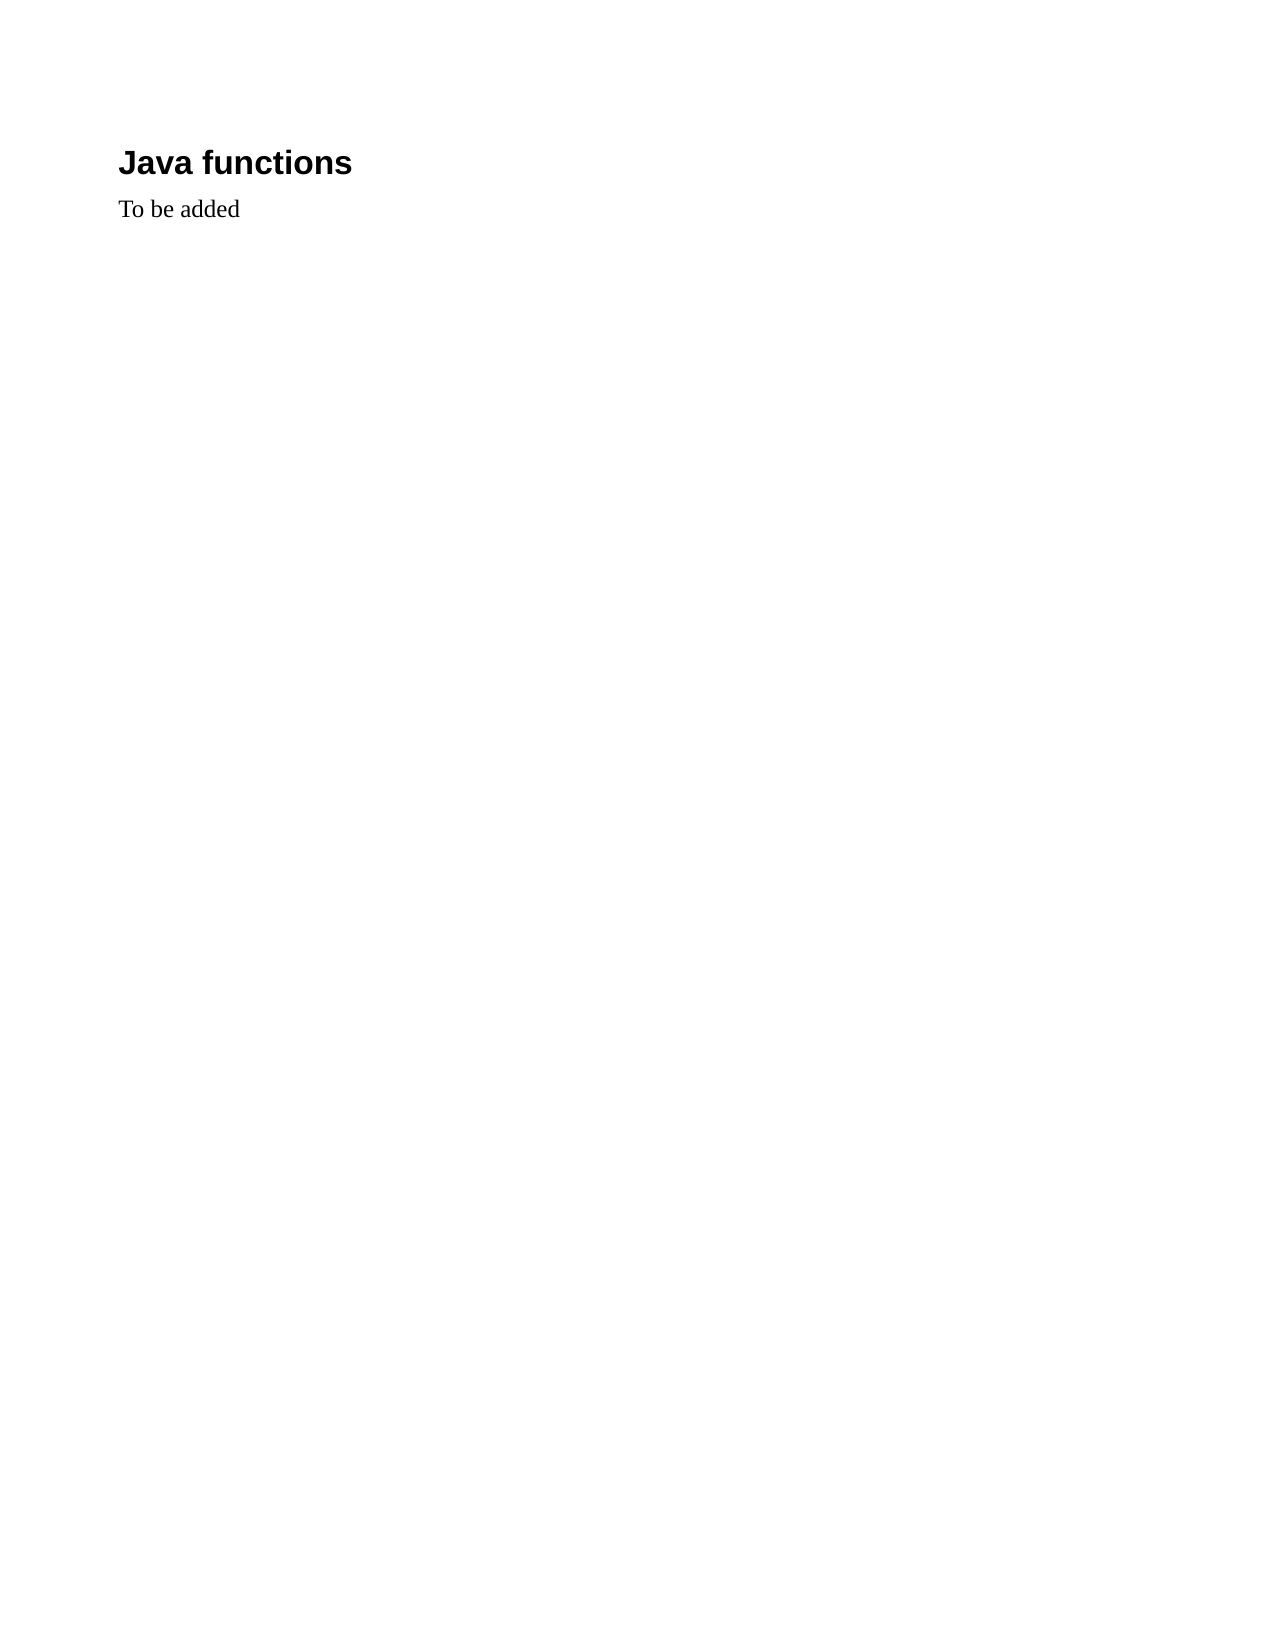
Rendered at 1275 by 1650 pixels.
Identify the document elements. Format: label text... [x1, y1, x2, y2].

subtitle Java functions [118, 143, 1157, 182]
text To be added [118, 194, 1157, 223]
